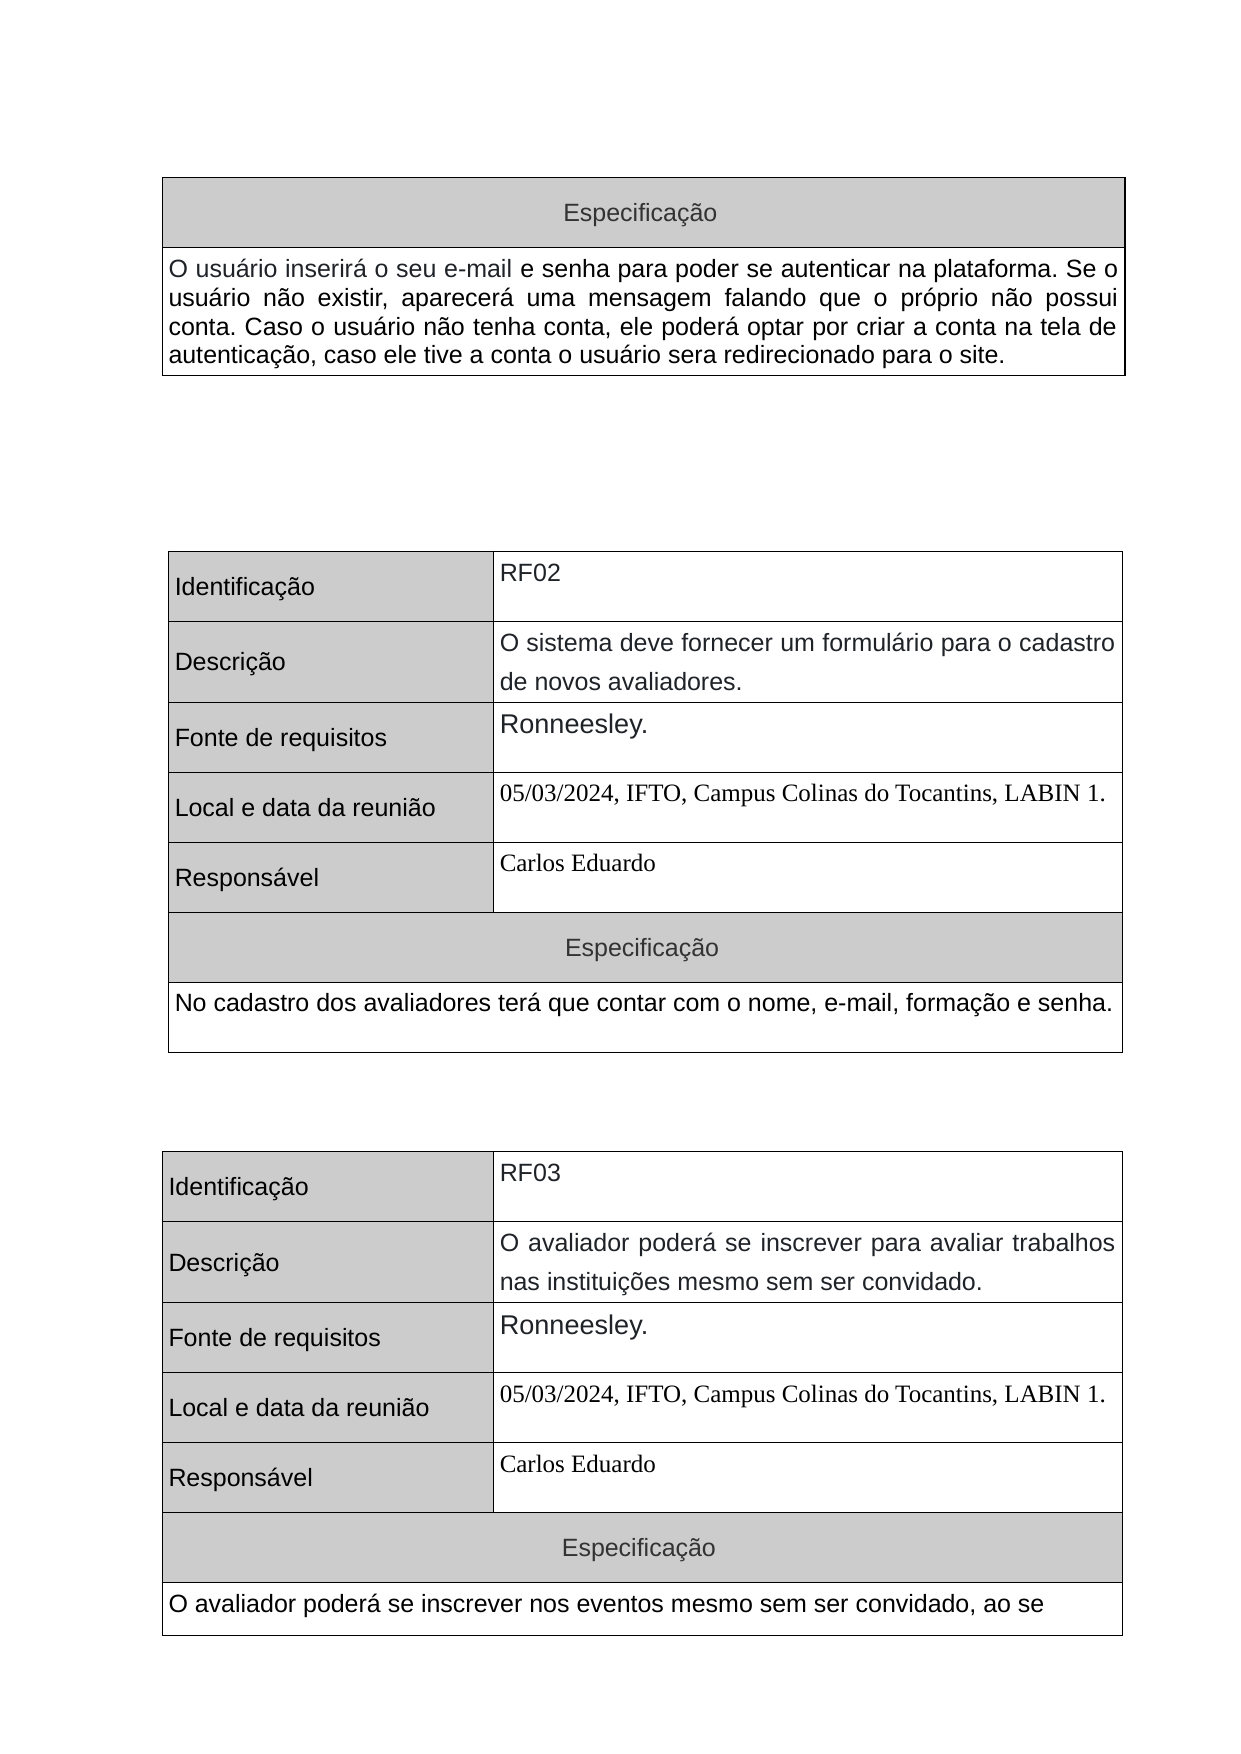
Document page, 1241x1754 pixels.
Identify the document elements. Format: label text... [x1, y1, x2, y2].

table_header Identificação [163, 1152, 493, 1221]
table_cell Carlos Eduardo [494, 1443, 1122, 1512]
table_header RF02 [494, 552, 1122, 621]
table_cell Local e data da reunião [169, 773, 493, 842]
table_cell Especificação [163, 1513, 1122, 1582]
table_header RF03 [494, 1152, 1122, 1221]
table_cell Fonte de requisitos [163, 1303, 493, 1372]
table_cell Carlos Eduardo [494, 843, 1122, 912]
table_cell Responsável [163, 1443, 493, 1512]
table_cell 05/03/2024, IFTO, Campus Colinas do Tocantins, LABIN 1. [494, 773, 1122, 842]
table_cell Especificação [163, 178, 1124, 247]
table_cell Ronneesley. [494, 1303, 1122, 1372]
table_cell Descrição [169, 622, 493, 702]
table_header Identificação [169, 552, 493, 621]
table_cell Responsável [169, 843, 493, 912]
table_cell Local e data da reunião [163, 1373, 493, 1442]
table_cell 05/03/2024, IFTO, Campus Colinas do Tocantins, LABIN 1. [494, 1373, 1122, 1442]
table_cell O avaliador poderá se inscrever nos eventos mesmo sem ser convidado, ao se [163, 1583, 1122, 1635]
table_cell Fonte de requisitos [169, 703, 493, 772]
table_cell Ronneesley. [494, 703, 1122, 772]
table_cell O usuário inserirá o seu e-mail e senha para poder se autenticar na plataforma. Se o usuário não existir, aparecerá uma mensagem falando que o próprio não possui conta. Caso o usuário não tenha conta, ele poderá optar por criar a conta na tela de autenticação, caso ele tive a conta o usuário sera redirecionado para o site. [163, 248, 1124, 375]
table_cell O sistema deve fornecer um formulário para o cadastro de novos avaliadores. [494, 622, 1122, 702]
table_cell O avaliador poderá se inscrever para avaliar trabalhos nas instituições mesmo sem ser convidado. [494, 1222, 1122, 1302]
table_cell Descrição [163, 1222, 493, 1302]
table_cell Especificação [169, 913, 1122, 982]
table_cell No cadastro dos avaliadores terá que contar com o nome, e-mail, formação e senha. [169, 983, 1122, 1052]
